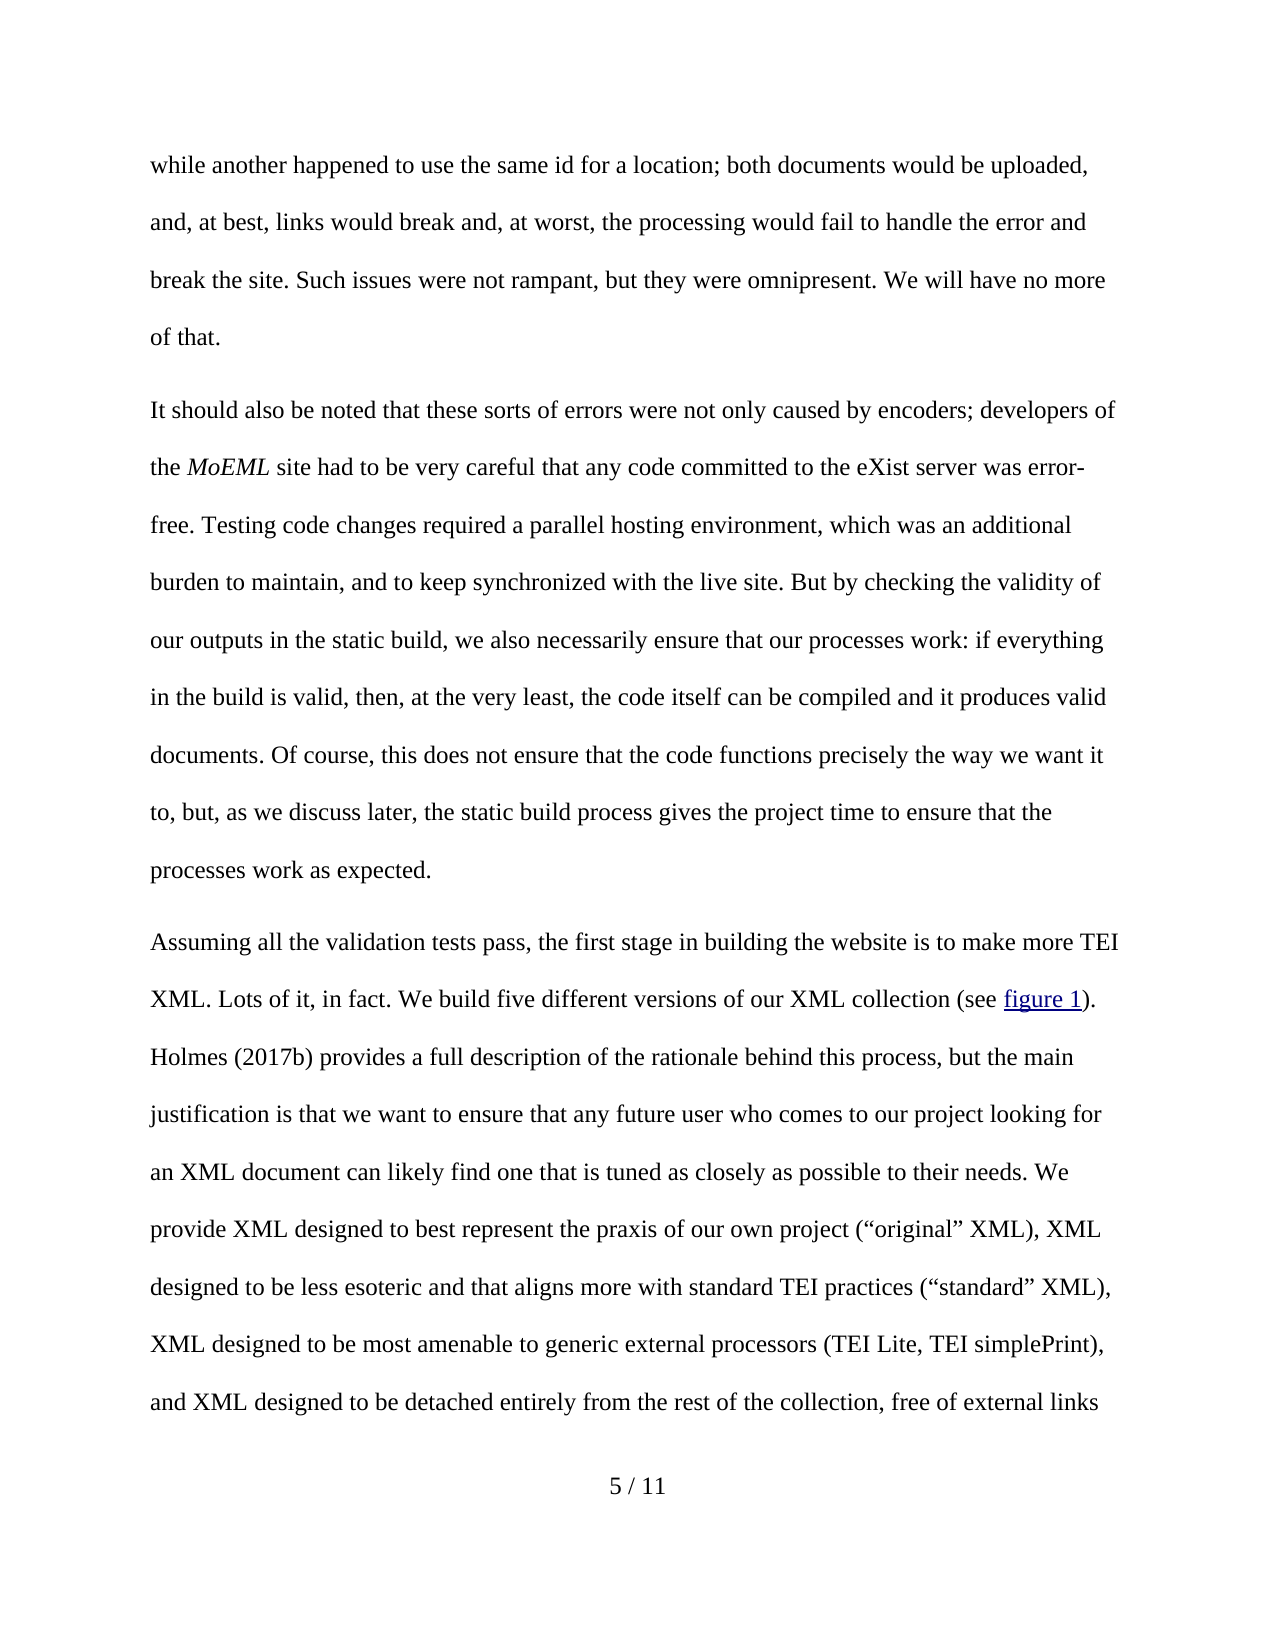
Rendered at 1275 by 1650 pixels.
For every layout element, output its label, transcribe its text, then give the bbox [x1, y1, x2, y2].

text while another happened to use the same id for a location; both documents would be uploaded, and, at best, links would break and, at worst, the processing would fail to handle the error and break the site. Such issues were not rampant, but they were omnipresent. We will have no more of that. [150, 150, 1125, 351]
text It should also be noted that these sorts of errors were not only caused by encoders; developers of the MoEML site had to be very careful that any code committed to the eXist server was error-free. Testing code changes required a parallel hosting environment, which was an additional burden to maintain, and to keep synchronized with the live site. But by checking the validity of our outputs in the static build, we also necessarily ensure that our processes work: if everything in the build is valid, then, at the very least, the code itself can be compiled and it produces valid documents. Of course, this does not ensure that the code functions precisely the way we want it to, but, as we discuss later, the static build process gives the project time to ensure that the processes work as expected. [150, 395, 1125, 883]
text Assuming all the validation tests pass, the first stage in building the website is to make more TEI XML. Lots of it, in fact. We build five different versions of our XML collection (see figure 1). Holmes (2017b) provides a full description of the rationale behind this process, but the main justification is that we want to ensure that any future user who comes to our project looking for an XML document can likely find one that is tuned as closely as possible to their needs. We provide XML designed to best represent the praxis of our own project (“original” XML), XML designed to be less esoteric and that aligns more with standard TEI practices (“standard” XML), XML designed to be most amenable to generic external processors (TEI Lite, TEI simplePrint), and XML designed to be detached entirely from the rest of the collection, free of external links [150, 927, 1125, 1416]
